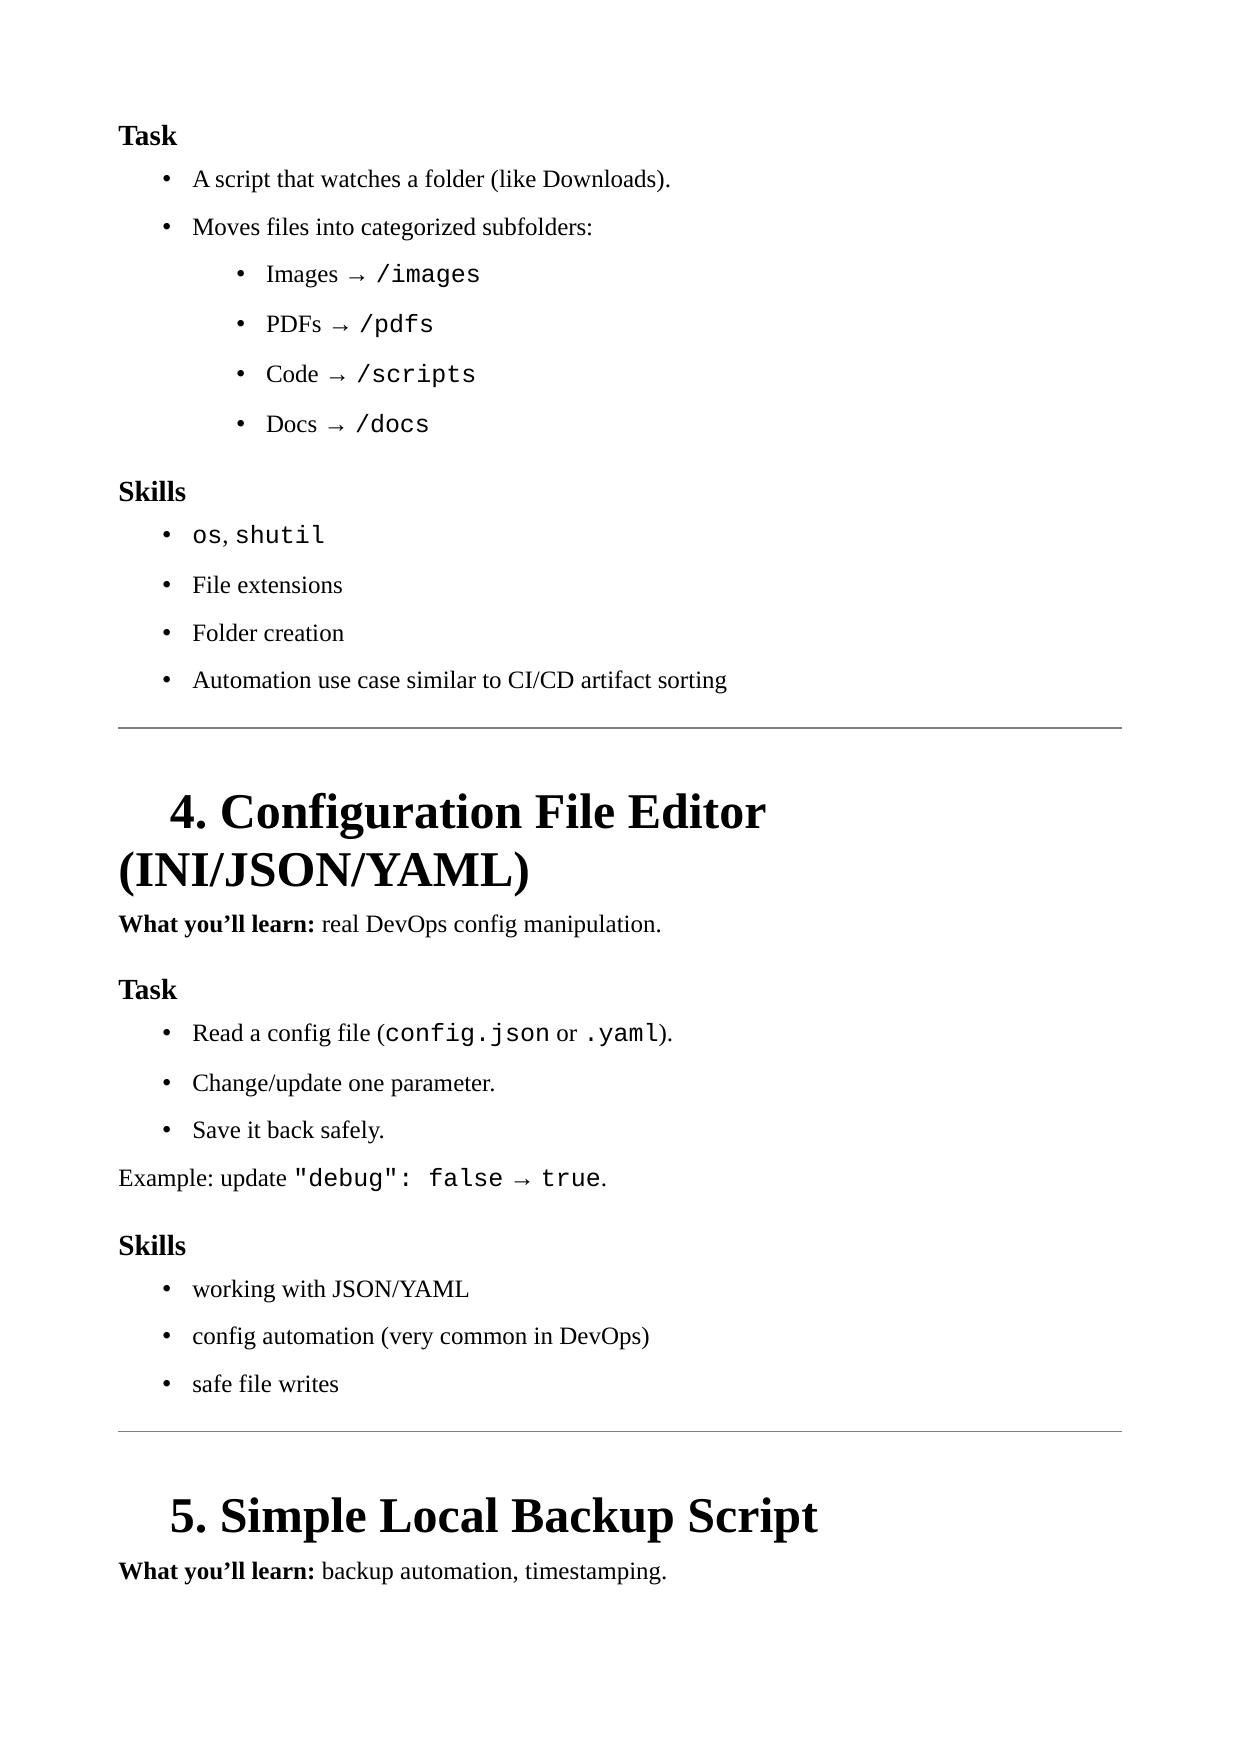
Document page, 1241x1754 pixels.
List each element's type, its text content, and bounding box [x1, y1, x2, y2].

list Folder creation [162, 618, 1122, 646]
list config automation (very common in DevOps) [162, 1321, 1122, 1350]
list Images → /images [236, 259, 1122, 290]
text What you’ll learn: backup automation, timestamping. [118, 1556, 1122, 1584]
list Moves files into categorized subfolders: [162, 212, 1122, 241]
text What you’ll learn: real DevOps config manipulation. [118, 909, 1122, 938]
subtitle ✅ 4. Configuration File Editor (INI/JSON/YAML) [118, 782, 1122, 897]
list Docs → /docs [236, 409, 1122, 440]
list safe file writes [162, 1369, 1122, 1398]
list PDFs → /pdfs [236, 309, 1122, 340]
list os, shutil [162, 520, 1122, 551]
list Change/update one parameter. [162, 1068, 1122, 1097]
list File extensions [162, 570, 1122, 599]
text Example: update "debug": false → true. [118, 1163, 1122, 1194]
list working with JSON/YAML [162, 1274, 1122, 1302]
subtitle ✅ 5. Simple Local Backup Script [118, 1486, 1122, 1543]
list Code → /scripts [236, 359, 1122, 390]
list Read a config file (config.json or .yaml). [162, 1018, 1122, 1049]
subtitle Skills [118, 1228, 1122, 1261]
subtitle Task [118, 972, 1122, 1005]
subtitle Task [118, 118, 1122, 152]
list Save it back safely. [162, 1115, 1122, 1144]
subtitle Skills [118, 474, 1122, 507]
list Automation use case similar to CI/CD artifact sorting [162, 665, 1122, 694]
list A script that watches a folder (like Downloads). [162, 164, 1122, 193]
